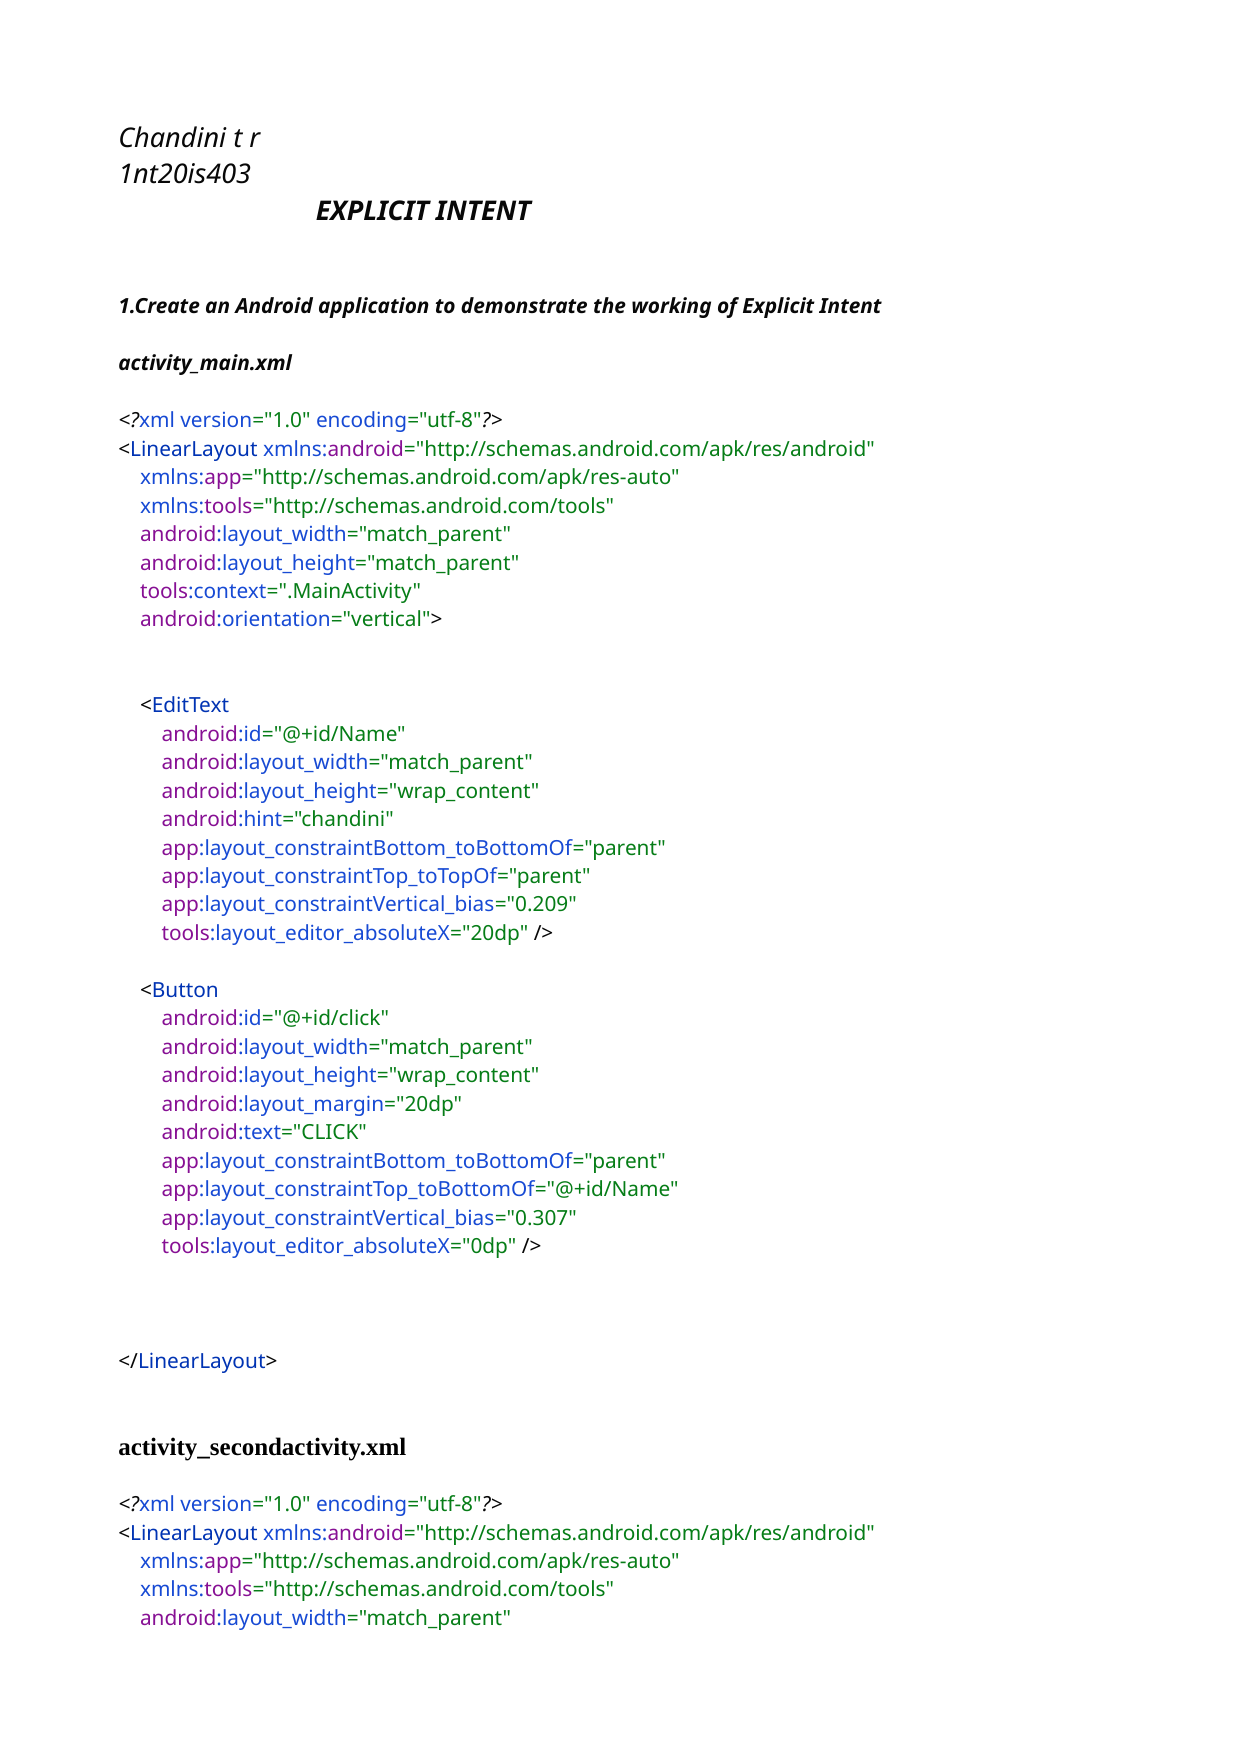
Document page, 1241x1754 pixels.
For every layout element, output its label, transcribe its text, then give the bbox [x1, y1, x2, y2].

text Chandini t r [118, 118, 1122, 155]
text activity_secondactivity.xml [118, 1432, 1122, 1460]
text <?xml version="1.0" encoding="utf-8"?> <LinearLayout xmlns:android="http://schemas.android.com/apk/res/android" xmlns:app="http://schemas.android.com/apk/res-auto" xmlns:tools="http://schemas.android.com/tools" android:layout_width="match_parent" [118, 1489, 1122, 1631]
text 1.Create an Android application to demonstrate the working of Explicit Intent [118, 291, 1122, 319]
text activity_main.xml [118, 348, 1122, 377]
text 1nt20is403 [118, 155, 1122, 192]
text EXPLICIT INTENT [118, 192, 1122, 229]
text <?xml version="1.0" encoding="utf-8"?> <LinearLayout xmlns:android="http://schemas.android.com/apk/res/android" xmlns:app="http://schemas.android.com/apk/res-auto" xmlns:tools="http://schemas.android.com/tools" android:layout_width="match_parent" android:layout_height="match_parent" tools:context=".MainActivity" android:orientation="vertical"> <EditText android:id="@+id/Name" android:layout_width="match_parent" android:layout_height="wrap_content" android:hint="chandini" app:layout_constraintBottom_toBottomOf="parent" app:layout_constraintTop_toTopOf="parent" app:layout_constraintVertical_bias="0.209" tools:layout_editor_absoluteX="20dp" /> <Button android:id="@+id/click" android:layout_width="match_parent" android:layout_height="wrap_content" android:layout_margin="20dp" android:text="CLICK" app:layout_constraintBottom_toBottomOf="parent" app:layout_constraintTop_toBottomOf="@+id/Name" app:layout_constraintVertical_bias="0.307" tools:layout_editor_absoluteX="0dp" /> </LinearLayout> [118, 405, 1122, 1374]
